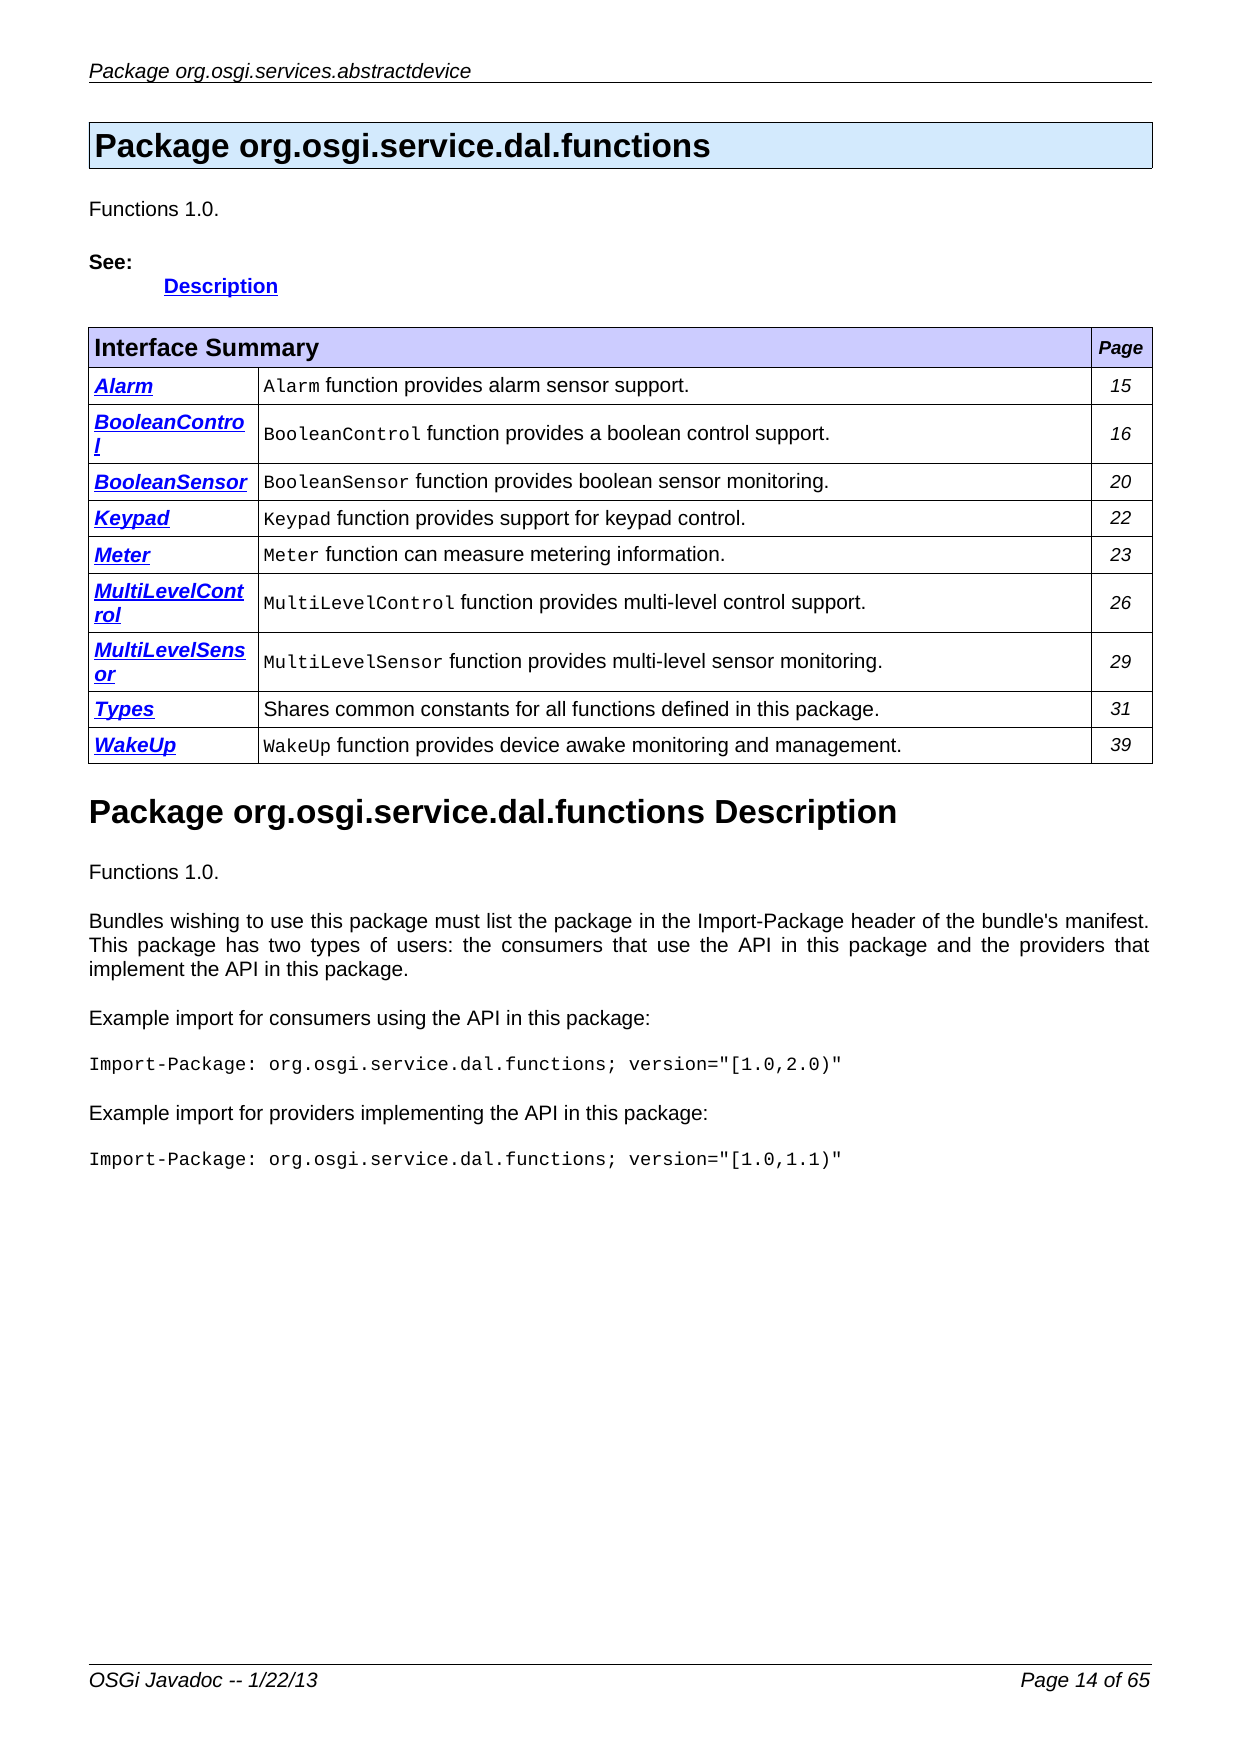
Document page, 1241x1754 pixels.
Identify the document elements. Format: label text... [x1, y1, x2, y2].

table_cell WakeUp function provides device awake monitoring and management. [259, 728, 1091, 763]
table_cell MultiLevelControl function provides multi-level control support. [259, 574, 1091, 632]
text Functions 1.0. [88, 860, 1152, 884]
table_cell Meter [89, 537, 258, 573]
table_cell 33 [1092, 692, 1152, 727]
table_cell Keypad function provides support for keypad control. [259, 501, 1091, 536]
table_cell BooleanControl [89, 405, 258, 463]
text Description [163, 274, 1152, 298]
table_cell 42 [1092, 728, 1152, 763]
table_cell BooleanSensor function provides boolean sensor monitoring. [259, 464, 1091, 500]
table_cell BooleanControl function provides a boolean control support. [259, 405, 1091, 463]
table_cell 24 [1092, 537, 1152, 573]
table_cell MultiLevelControl [89, 574, 258, 632]
table_cell Alarm function provides alarm sensor support. [259, 368, 1091, 404]
subtitle Package org.osgi.service.dal.functions [90, 123, 1152, 168]
table_cell 17 [1092, 405, 1152, 463]
table_cell Meter function can measure metering information. [259, 537, 1091, 573]
table_cell BooleanSensor [89, 464, 258, 500]
table_cell Keypad [89, 501, 258, 536]
text Functions 1.0. [88, 197, 1152, 221]
table_cell Types [89, 692, 258, 727]
text See: [88, 250, 1152, 274]
text Example import for consumers using the API in this package: [88, 1006, 1152, 1030]
table_cell WakeUp [89, 728, 258, 763]
table_cell 16 [1092, 368, 1152, 404]
table_cell MultiLevelSensor function provides multi-level sensor monitoring. [259, 633, 1091, 691]
table_cell Shares common constants for all functions defined in this package. [259, 692, 1091, 727]
table_cell MultiLevelSensor [89, 633, 258, 691]
text Package org.osgi.service.dal.functions Description [88, 792, 1152, 831]
table_cell 31 [1092, 633, 1152, 691]
text Bundles wishing to use this package must list the package in the Import-Package header of the bundle's manifest. This package has two types of users: the consumers that use the API in this package and the providers that implement the API in this package. [88, 909, 1152, 981]
table_cell Alarm [89, 368, 258, 404]
text Import-Package: org.osgi.service.dal.functions; version="[1.0,1.1)" [88, 1150, 1152, 1171]
table_cell 21 [1092, 464, 1152, 500]
table_cell 28 [1092, 574, 1152, 632]
text Import-Package: org.osgi.service.dal.functions; version="[1.0,2.0)" [88, 1055, 1152, 1076]
text Example import for providers implementing the API in this package: [88, 1101, 1152, 1125]
table_header Interface Summary [89, 328, 1091, 367]
table_header Page [1092, 328, 1152, 367]
table_cell 23 [1092, 501, 1152, 536]
